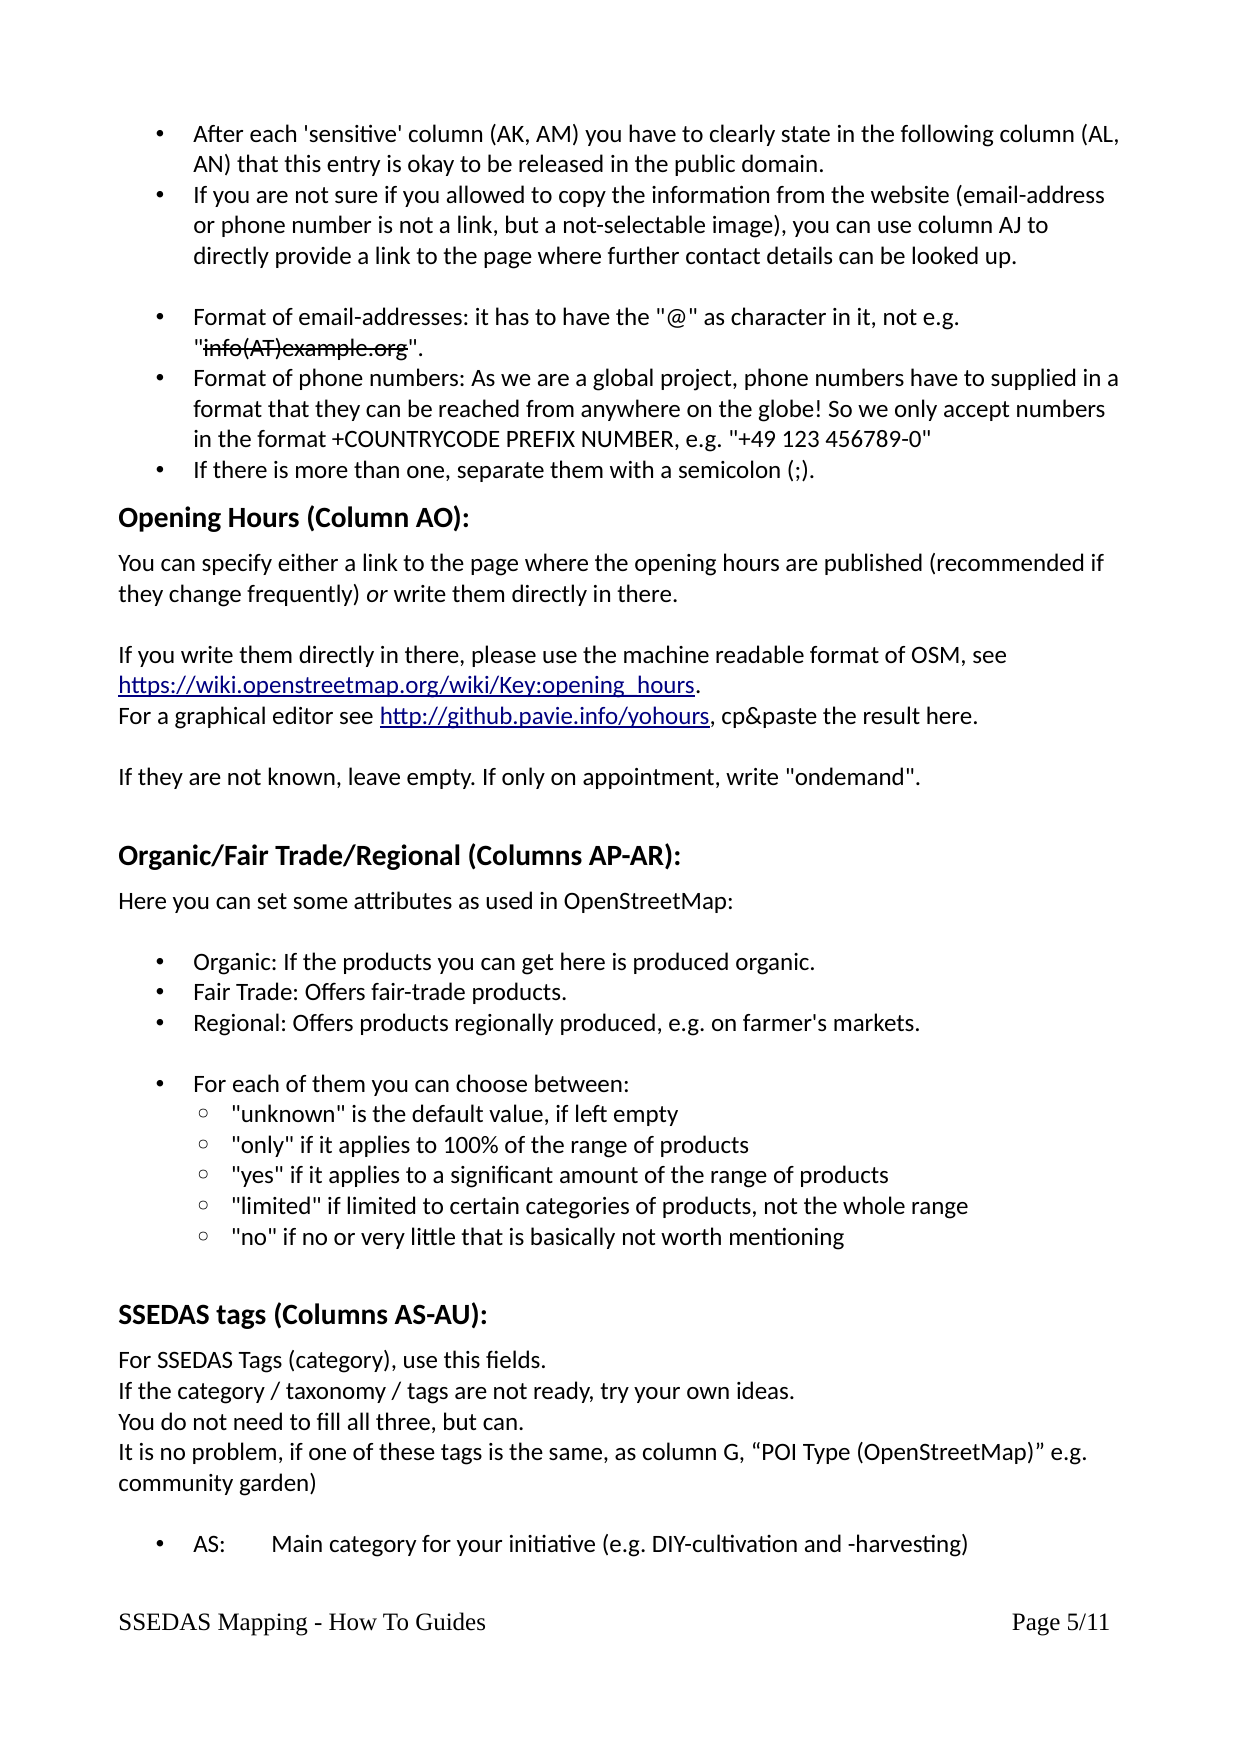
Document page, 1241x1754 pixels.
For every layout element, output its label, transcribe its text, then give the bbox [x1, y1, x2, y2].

text You do not need to fill all three, but can. [118, 1406, 1122, 1436]
text If you write them directly in there, please use the machine readable format of OSM, see https://wiki.openstreetmap.org/wiki/Key:opening_hours. [118, 639, 1122, 700]
list Regional: Offers products regionally produced, e.g. on farmer's markets. [156, 1007, 1122, 1037]
list Format of email-addresses: it has to have the "@" as character in it, not e.g. "info(AT)example.org". [156, 301, 1122, 362]
text It is no problem, if one of these tags is the same, as column G, “POI Type (OpenStreetMap)” e.g. community garden) [118, 1436, 1122, 1497]
list AS: Main category for your initiative (e.g. DIY-cultivation and -harvesting) [156, 1528, 1122, 1558]
subtitle Organic/Fair Trade/Regional (Columns AP-AR): [118, 837, 1122, 872]
list "only" if it applies to 100% of the range of products [193, 1129, 1122, 1159]
list "no" if no or very little that is basically not worth mentioning [193, 1221, 1122, 1251]
list "limited" if limited to certain categories of products, not the whole range [193, 1190, 1122, 1221]
list After each 'sensitive' column (AK, AM) you have to clearly state in the following column (AL, AN) that this entry is okay to be released in the public domain. [156, 118, 1122, 179]
subtitle SSEDAS tags (Columns AS-AU): [118, 1296, 1122, 1332]
list "unknown" is the default value, if left empty [193, 1098, 1122, 1129]
list If there is more than one, separate them with a semicolon (;). [156, 454, 1122, 484]
text For SSEDAS Tags (category), use this fields. [118, 1344, 1122, 1375]
list Fair Trade: Offers fair-trade products. [156, 976, 1122, 1007]
subtitle Opening Hours (Column AO): [118, 499, 1122, 535]
text If the category / taxonomy / tags are not ready, try your own ideas. [118, 1375, 1122, 1406]
list Organic: If the products you can get here is produced organic. [156, 946, 1122, 976]
text If they are not known, leave empty. If only on appointment, write "ondemand". [118, 761, 1122, 791]
list If you are not sure if you allowed to copy the information from the website (email-address or phone number is not a link, but a not-selectable image), you can use column AJ to directly provide a link to the page where further contact details can be looked up. [156, 179, 1122, 271]
list For each of them you can choose between: [156, 1068, 1122, 1098]
list Format of phone numbers: As we are a global project, phone numbers have to supplied in a format that they can be reached from anywhere on the globe! So we only accept numbers in the format +COUNTRYCODE PREFIX NUMBER, e.g. "+49 123 456789-0" [156, 362, 1122, 454]
list "yes" if it applies to a significant amount of the range of products [193, 1159, 1122, 1190]
text For a graphical editor see http://github.pavie.info/yohours, cp&paste the result here. [118, 700, 1122, 730]
text You can specify either a link to the page where the opening hours are published (recommended if they change frequently) or write them directly in there. [118, 547, 1122, 608]
text Here you can set some attributes as used in OpenStreetMap: [118, 885, 1122, 915]
